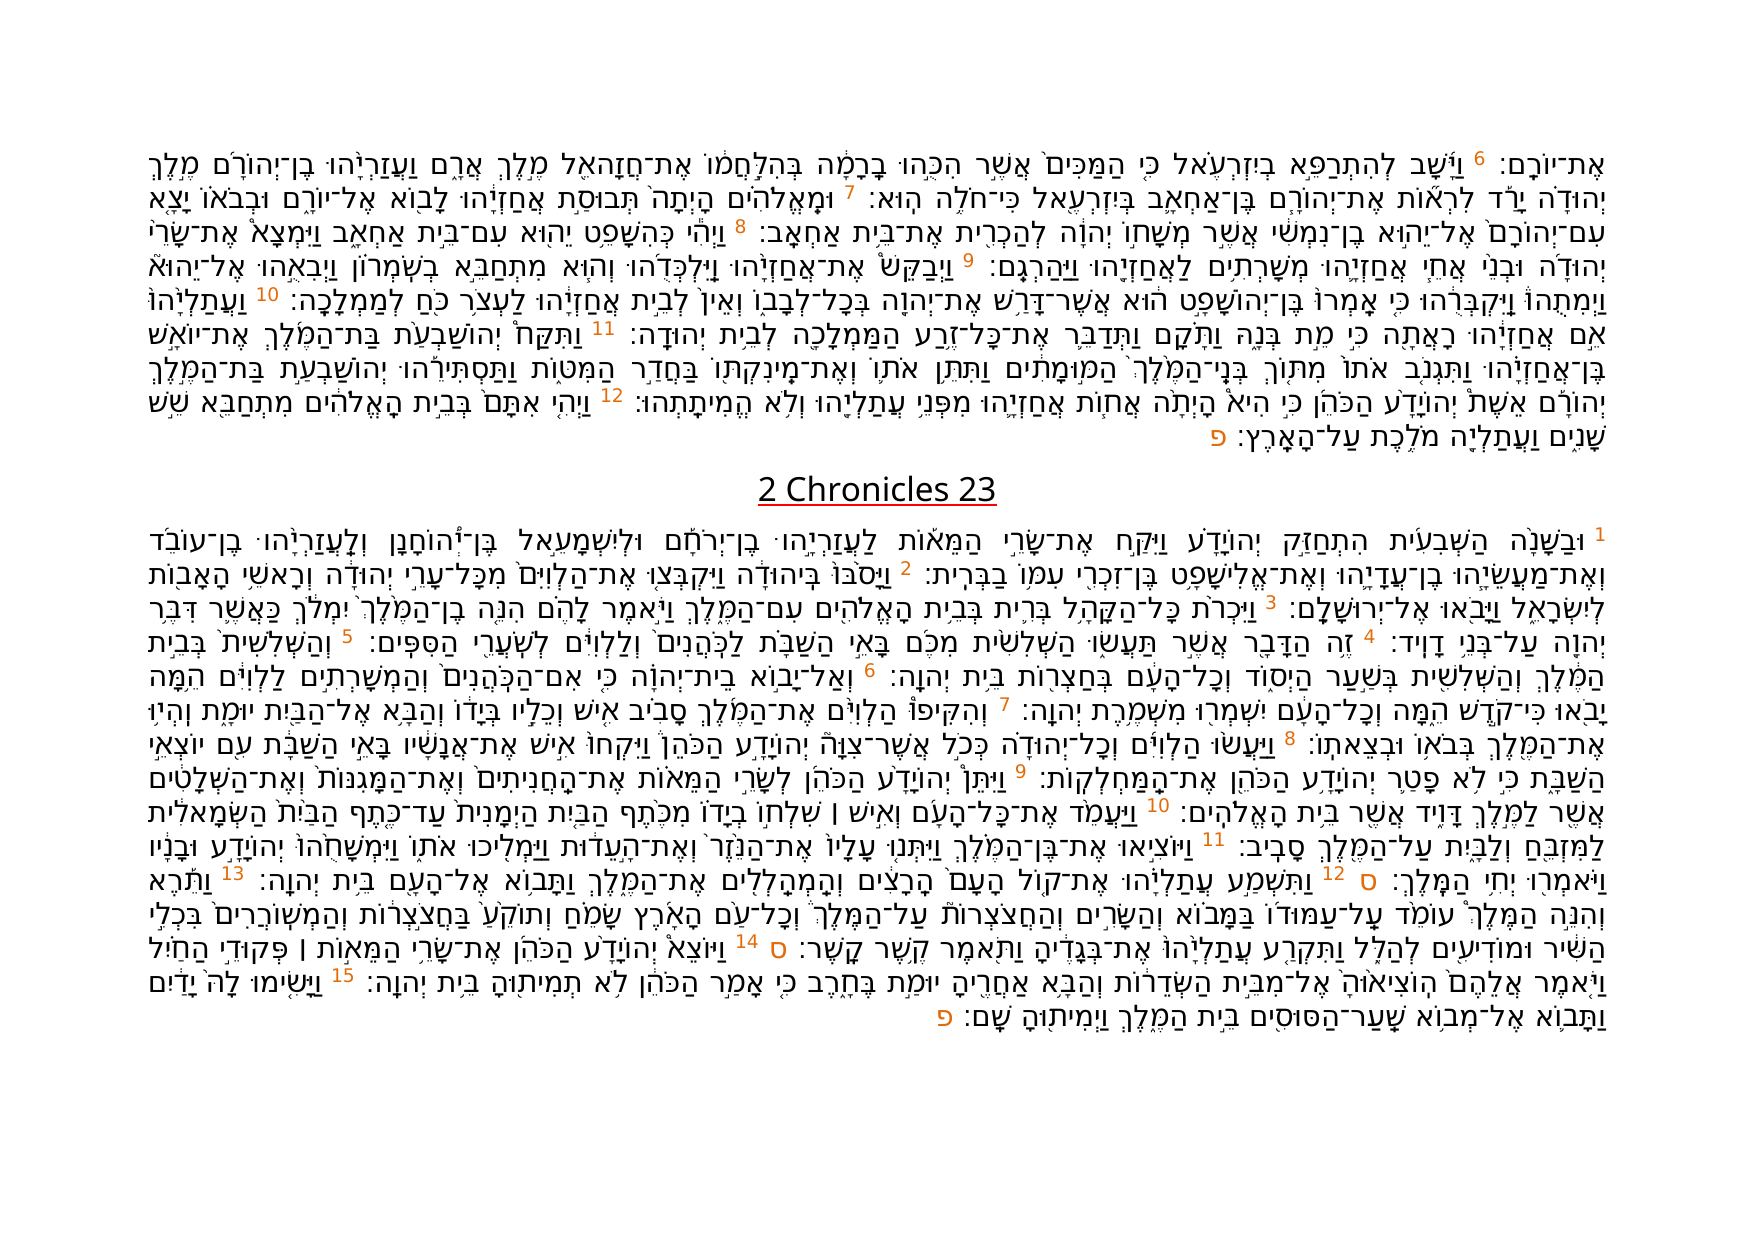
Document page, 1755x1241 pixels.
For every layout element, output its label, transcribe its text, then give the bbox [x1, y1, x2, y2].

text 2 בֶּן־אַרְבָּעִ֨ים וּשְׁתַּ֤יִם שָׁנָה֙ אֲחַזְיָ֣הוּ בְמָלְכ֔וֹ וְשָׁנָ֣ה אַחַ֔ת מָלַ֖ךְ בִּֽירוּשָׁלָ֑͏ִם וְשֵׁ֣ם אִמּ֔וֹ עֲתַלְיָ֖הוּ בַּת־עָמְרִֽי׃ ‬‬3 גַּם־ה֣וּא הָלַ֔ךְ בְּדַרְכֵ֖י בֵּ֣ית אַחְאָ֑ב כִּ֥י אִמּ֛וֹ הָיְתָ֥ה יֽוֹעַצְתּ֖וֹ לְהַרְשִֽׁיעַ׃ ‬‬4 וַיַּ֧עַשׂ הָרַ֛ע בְּעֵינֵ֥י יְהוָ֖ה כְּבֵ֣ית אַחְאָ֑ב כִּי־הֵ֜מָּה הָֽיוּ־ל֣וֹ יֽוֹעֲצִ֗ים אַחֲרֵ֛י מ֥וֹת אָבִ֖יו לְמַשְׁחִ֥ית לֽוֹ׃ ‬‬5 גַּ֣ם בַּעֲצָתָם֮ הָלַךְ֒ וַיֵּלֶךְ֩ אֶת־יְהוֹרָ֨ם בֶּן־אַחְאָ֜ב מֶ֣לֶךְ יִשְׂרָאֵ֗ל לַמִּלְחָמָ֛ה עַל־חֲזָאֵ֥ל מֶֽלֶךְ־אֲרָ֖ם בְּרָמ֣וֹת גִּלְעָ֑ד וַיַּכּ֥וּ הָֽרַמִּ֖ים אֶת־יוֹרָֽם׃ ‬‬6 וַיָּ֜שָׁב לְהִתְרַפֵּ֣א בְיִזְרְעֶ֗אל כִּ֤י הַמַּכִּים֙ אֲשֶׁ֣ר הִכֻּ֣הוּ בָֽרָמָ֔ה בְּהִלָּ֣חֲמ֔וֹ אֶת־חֲזָהאֵ֖ל מֶ֣לֶךְ אֲרָ֑ם וַעֲזַרְיָ֨הוּ בֶן־יְהוֹרָ֜ם מֶ֣לֶךְ יְהוּדָ֗ה יָרַ֡ד לִרְא֞וֹת אֶת־יְהוֹרָ֧ם בֶּן־אַחְאָ֛ב בְּיִזְרְעֶ֖אל כִּי־חֹלֶ֥ה הֽוּא׃ ‬‬7 וּמֵֽאֱלֹהִ֗ים הָיְתָה֙ תְּבוּסַ֣ת אֲחַזְיָ֔הוּ לָב֖וֹא אֶל־יוֹרָ֑ם וּבְבֹא֗וֹ יָצָ֤א עִם־יְהוֹרָם֙ אֶל־יֵה֣וּא בֶן־נִמְשִׁ֔י אֲשֶׁ֣ר מְשָׁח֣וֹ יְהוָ֔ה לְהַכְרִ֖ית אֶת־בֵּ֥ית אַחְאָֽב׃ ‬‬8 וַיְהִ֕י כְּהִשָּׁפֵ֥ט יֵה֖וּא עִם־בֵּ֣ית אַחְאָ֑ב וַיִּמְצָא֩ אֶת־שָׂרֵ֨י יְהוּדָ֜ה וּבְנֵ֨י אֲחֵ֧י אֲחַזְיָ֛הוּ מְשָׁרְתִ֥ים לַאֲחַזְיָ֖הוּ וַיַּהַרְגֵֽם׃ ‬‬9 וַיְבַקֵּשׁ֩ אֶת־אֲחַזְיָ֨הוּ וַֽיִּלְכְּדֻ֜הוּ וְה֧וּא מִתְחַבֵּ֣א בְשֹֽׁמְר֗וֹן וַיְבִאֻ֣הוּ אֶל־יֵהוּא֮ וַיְמִתֻהוּ֒ וַֽיִּקְבְּרֻ֔הוּ כִּ֤י אָֽמְרוּ֙ בֶּן־יְהוֹשָׁפָ֣ט ה֔וּא אֲשֶׁר־דָּרַ֥שׁ אֶת־יְהוָ֖ה בְּכָל־לְבָב֑וֹ וְאֵין֙ לְבֵ֣ית אֲחַזְיָ֔הוּ לַעְצֹ֥ר כֹּ֖חַ לְמַמְלָכָֽה׃ ‬‬10 וַעֲתַלְיָ֙הוּ֙ אֵ֣ם אֲחַזְיָ֔הוּ רָאֲתָ֖ה כִּ֣י מֵ֣ת בְּנָ֑הּ וַתָּ֗קָם וַתְּדַבֵּ֛ר אֶת־כָּל־זֶ֥רַע הַמַּמְלָכָ֖ה לְבֵ֥ית יְהוּדָֽה׃ ‬‬11 וַתִּקַּח֩ יְהוֹשַׁבְעַ֨ת בַּת־הַמֶּ֜לֶךְ אֶת־יוֹאָ֣שׁ בֶּן־אֲחַזְיָ֗הוּ וַתִּגְנֹ֤ב אֹתוֹ֙ מִתּ֤וֹךְ בְּנֵֽי־הַמֶּ֙לֶךְ֙ הַמּ֣וּמָתִ֔ים וַתִּתֵּ֥ן אֹת֛וֹ וְאֶת־מֵֽינִקְתּ֖וֹ בַּחֲדַ֣ר הַמִּטּ֑וֹת וַתַּסְתִּירֵ֡הוּ יְהוֹשַׁבְעַ֣ת בַּת־הַמֶּ֣לֶךְ יְהוֹרָ֡ם אֵשֶׁת֩ יְהוֹיָדָ֨ע הַכֹּהֵ֜ן כִּ֣י הִיא֩ הָיְתָ֨ה אֲח֧וֹת אֲחַזְיָ֛הוּ מִפְּנֵ֥י עֲתַלְיָ֖הוּ וְלֹ֥א הֱמִיתָֽתְהוּ׃ ‬‬12 וַיְהִ֤י אִתָּם֙ בְּבֵ֣ית הָֽאֱלֹהִ֔ים מִתְחַבֵּ֖א שֵׁ֣שׁ שָׁנִ֑ים וַעֲתַלְיָ֖ה מֹלֶ֥כֶת עַל־הָאָֽרֶץ׃ פ ‬‬‬‬‬‬‬‬‬‬‬‬‬ [148, 148, 1606, 453]
text 1 וּבַשָּׁנָ֨ה הַשְּׁבִעִ֜ית הִתְחַזַּ֣ק יְהוֹיָדָ֗ע וַיִּקַּ֣ח אֶת־שָׂרֵ֣י הַמֵּא֡וֹת לַעֲזַרְיָ֣הוּ בֶן־יְרֹחָ֡ם וּלְיִשְׁמָעֵ֣אל בֶּן־יְ֠הוֹחָנָן וְלַֽעֲזַרְיָ֨הוּ בֶן־עוֹבֵ֜ד וְאֶת־מַעֲשֵׂיָ֧הוּ בֶן־עֲדָיָ֛הוּ וְאֶת־אֱלִישָׁפָ֥ט בֶּן־זִכְרִ֖י עִמּ֥וֹ בַבְּרִֽית׃ 2 וַיָּסֹ֙בּוּ֙ בִּֽיהוּדָ֔ה וַיִּקְבְּצ֤וּ אֶת־הַלְוִיִּם֙ מִכָּל־עָרֵ֣י יְהוּדָ֔ה וְרָאשֵׁ֥י הָאָב֖וֹת לְיִשְׂרָאֵ֑ל וַיָּבֹ֖אוּ אֶל־יְרוּשָׁלָֽ͏ִם׃ ‬‬3 וַיִּכְרֹ֨ת כָּל־הַקָּהָ֥ל בְּרִ֛ית בְּבֵ֥ית הָאֱלֹהִ֖ים עִם־הַמֶּ֑לֶךְ וַיֹּ֣אמֶר לָהֶ֗ם הִנֵּ֤ה בֶן־הַמֶּ֙לֶךְ֙ יִמְלֹ֔ךְ כַּאֲשֶׁ֛ר דִּבֶּ֥ר יְהוָ֖ה עַל־בְּנֵ֥י דָוִֽיד׃ ‬‬4 זֶ֥ה הַדָּבָ֖ר אֲשֶׁ֣ר תַּעֲשׂ֑וּ הַשְּׁלִשִׁ֨ית מִכֶּ֜ם בָּאֵ֣י הַשַׁבָּ֗ת לַכֹּֽהֲנִים֙ וְלַלְוִיִּ֔ם לְשֹֽׁעֲרֵ֖י הַסִּפִּֽים׃ ‬‬5 וְהַשְּׁלִשִׁית֙ בְּבֵ֣ית הַמֶּ֔לֶךְ וְהַשְּׁלִשִׁ֖ית בְּשַׁ֣עַר הַיְס֑וֹד וְכָל־הָעָ֔ם בְּחַצְר֖וֹת בֵּ֥ית יְהוָֽה׃ ‬‬6 וְאַל־יָב֣וֹא בֵית־יְהוָ֗ה כִּ֤י אִם־הַכֹּֽהֲנִים֙ וְהַמְשָׁרְתִ֣ים לַלְוִיִּ֔ם הֵ֥מָּה יָבֹ֖אוּ כִּי־קֹ֣דֶשׁ הֵ֑מָּה וְכָל־הָעָ֔ם יִשְׁמְר֖וּ מִשְׁמֶ֥רֶת יְהוָֽה׃ ‬‬7 וְהִקִּיפוּ֩ הַלְוִיִּ֨ם אֶת־הַמֶּ֜לֶךְ סָבִ֗יב אִ֚ישׁ וְכֵלָ֣יו בְּיָד֔וֹ וְהַבָּ֥א אֶל־הַבַּ֖יִת יוּמָ֑ת וִֽהְי֥וּ אֶת־הַמֶּ֖לֶךְ בְּבֹא֥וֹ וּבְצֵאתֽוֹ׃ ‬‬8 וַיַּעֲשׂ֨וּ הַלְוִיִּ֜ם וְכָל־יְהוּדָ֗ה כְּכֹ֣ל אֲשֶׁר־צִוָּה֮ יְהוֹיָדָ֣ע הַכֹּהֵן֒ וַיִּקְחוּ֙ אִ֣ישׁ אֶת־אֲנָשָׁ֔יו בָּאֵ֣י הַשַׁבָּ֔ת עִ֖ם יוֹצְאֵ֣י הַשַׁבָּ֑ת כִּ֣י לֹ֥א פָטַ֛ר יְהוֹיָדָ֥ע הַכֹּהֵ֖ן אֶת־הַֽמַּחְלְקֽוֹת׃ ‬‬9 וַיִּתֵּן֩ יְהוֹיָדָ֨ע הַכֹּהֵ֜ן לְשָׂרֵ֣י הַמֵּא֗וֹת אֶת־הַֽחֲנִיתִים֙ וְאֶת־הַמָּגִנּוֹת֙ וְאֶת־הַשְּׁלָטִ֔ים אֲשֶׁ֖ר לַמֶּ֣לֶךְ דָּוִ֑יד אֲשֶׁ֖ר בֵּ֥ית הָאֱלֹהִֽים׃ ‬‬10 וַיַּעֲמֵ֨ד אֶת־כָּל־הָעָ֜ם וְאִ֣ישׁ ׀ שִׁלְח֣וֹ בְיָד֗וֹ מִכֶּ֨תֶף הַבַּ֤יִת הַיְמָנִית֙ עַד־כֶּ֤תֶף הַבַּ֙יִת֙ הַשְּׂמָאלִ֔ית לַמִּזְבֵּ֖חַ וְלַבָּ֑יִת עַל־הַמֶּ֖לֶךְ סָבִֽיב׃ ‬‬11 וַיּוֹצִ֣יאוּ אֶת־בֶּן־הַמֶּ֗לֶךְ וַיִּתְּנ֤וּ עָלָיו֙ אֶת־הַנֵּ֙זֶר֙ וְאֶת־הָ֣עֵד֔וּת וַיַּמְלִ֖יכוּ אֹת֑וֹ וַיִּמְשָׁחֻ֙הוּ֙ יְהוֹיָדָ֣ע וּבָנָ֔יו וַיֹּאמְר֖וּ יְחִ֥י הַמֶּֽלֶךְ׃ ס ‬‬12 וַתִּשְׁמַ֣ע עֲתַלְיָ֗הוּ אֶת־ק֤וֹל הָעָם֙ הָֽרָצִ֔ים וְהַֽמְהַֽלְלִ֖ים אֶת־הַמֶּ֑לֶךְ וַתָּב֥וֹא אֶל־הָעָ֖ם בֵּ֥ית יְהוָֽה׃ ‬‬13 וַתֵּ֡רֶא וְהִנֵּ֣ה הַמֶּלֶךְ֩ עוֹמֵ֨ד עַֽל־עַמּוּד֜וֹ בַּמָּב֗וֹא וְהַשָּׂרִ֣ים וְהַחֲצֹצְרוֹת֮ עַל־הַמֶּלֶךְ֒ וְכָל־עַ֨ם הָאָ֜רֶץ שָׂמֵ֗חַ וְתוֹקֵ֙עַ֙ בַּחֲצֹ֣צְר֔וֹת וְהַמְשֽׁוֹרֲרִים֙ בִּכְלֵ֣י הַשִּׁ֔יר וּמוֹדִיעִ֖ים לְהַלֵּ֑ל וַתִּקְרַ֤ע עֲתַלְיָ֙הוּ֙ אֶת־בְּגָדֶ֔יהָ וַתֹּ֖אמֶר קֶ֥שֶׁר קָֽשֶׁר׃ ס ‬‬14 וַיּוֹצֵא֩ יְהוֹיָדָ֨ע הַכֹּהֵ֜ן אֶת־שָׂרֵ֥י הַמֵּא֣וֹת ׀ פְּקוּדֵ֣י הַחַ֗יִל וַיֹּ֤אמֶר אֲלֵהֶם֙ הֽוֹצִיא֙וּהָ֙ אֶל־מִבֵּ֣ית הַשְּׂדֵר֔וֹת וְהַבָּ֥א אַחֲרֶ֖יהָ יוּמַ֣ת בֶּחָ֑רֶב כִּ֚י אָמַ֣ר הַכֹּהֵ֔ן לֹ֥א תְמִית֖וּהָ בֵּ֥ית יְהוָֽה׃ ‬‬15 וַיָּשִׂ֤ימוּ לָהּ֙ יָדַ֔יִם וַתָּב֛וֹא אֶל־מְב֥וֹא שַֽׁעַר־הַסּוּסִ֖ים בֵּ֣ית הַמֶּ֑לֶךְ וַיְמִית֖וּהָ שָֽׁם׃ פ ‬‬‬‬‬‬‬‬‬‬‬‬‬‬‬‬ [148, 524, 1606, 1033]
text 2 Chronicles 23 [148, 466, 1606, 511]
